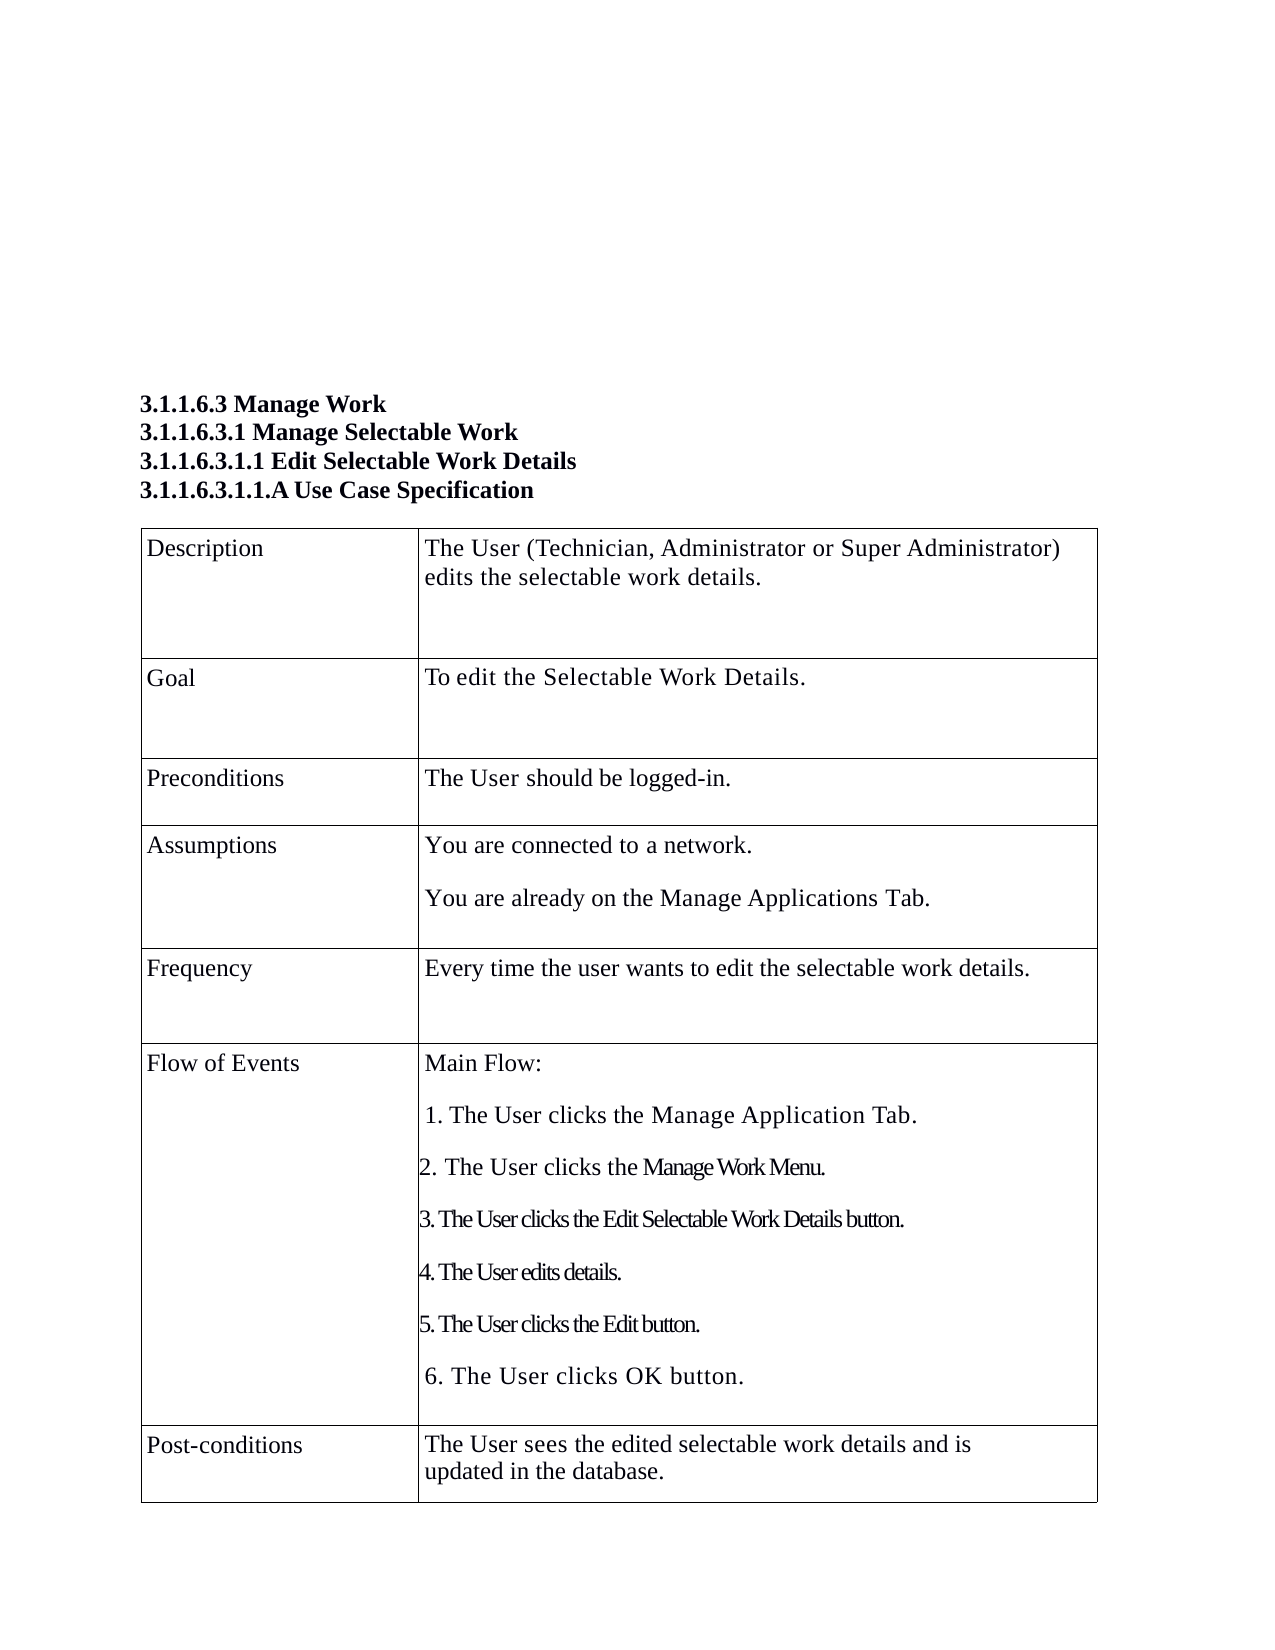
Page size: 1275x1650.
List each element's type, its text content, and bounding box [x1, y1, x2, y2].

table_cell Post-conditions [142, 1426, 418, 1502]
table_cell The User sees the edited selectable work details and is updated in the database. [419, 1426, 1097, 1502]
table_cell Frequency [142, 949, 418, 1043]
table_header The User (Technician, Administrator or Super Administrator) edits the selectable work details. [419, 529, 1097, 658]
table_cell Every time the user wants to edit the selectable work details. [419, 949, 1097, 1043]
table_cell Preconditions [142, 759, 418, 825]
text 3.1.1.6.3.1.1 Edit Selectable Work Details [139, 446, 1096, 475]
table_cell Goal [142, 659, 418, 757]
table_cell Main Flow: 1. The User clicks the Manage Application Tab. 2. The User clicks the Manage Work Menu. 3. The User clicks the Edit Selectable Work Details button. 4. The User edits details. 5. The User clicks the Edit button. 6. The User clicks OK button. [419, 1044, 1097, 1424]
table_cell To edit the Selectable Work Details. [419, 659, 1097, 757]
table_cell You are connected to a network. You are already on the Manage Applications Tab. [419, 826, 1097, 948]
table_cell The User should be logged-in. [419, 759, 1097, 825]
table_cell Flow of Events [142, 1044, 418, 1424]
text 3.1.1.6.3.1.1.A Use Case Specification [139, 475, 1096, 504]
text 3.1.1.6.3 Manage Work [139, 389, 1096, 417]
table_header Description [142, 529, 418, 658]
table_cell Assumptions [142, 826, 418, 948]
text 3.1.1.6.3.1 Manage Selectable Work [139, 417, 1096, 446]
